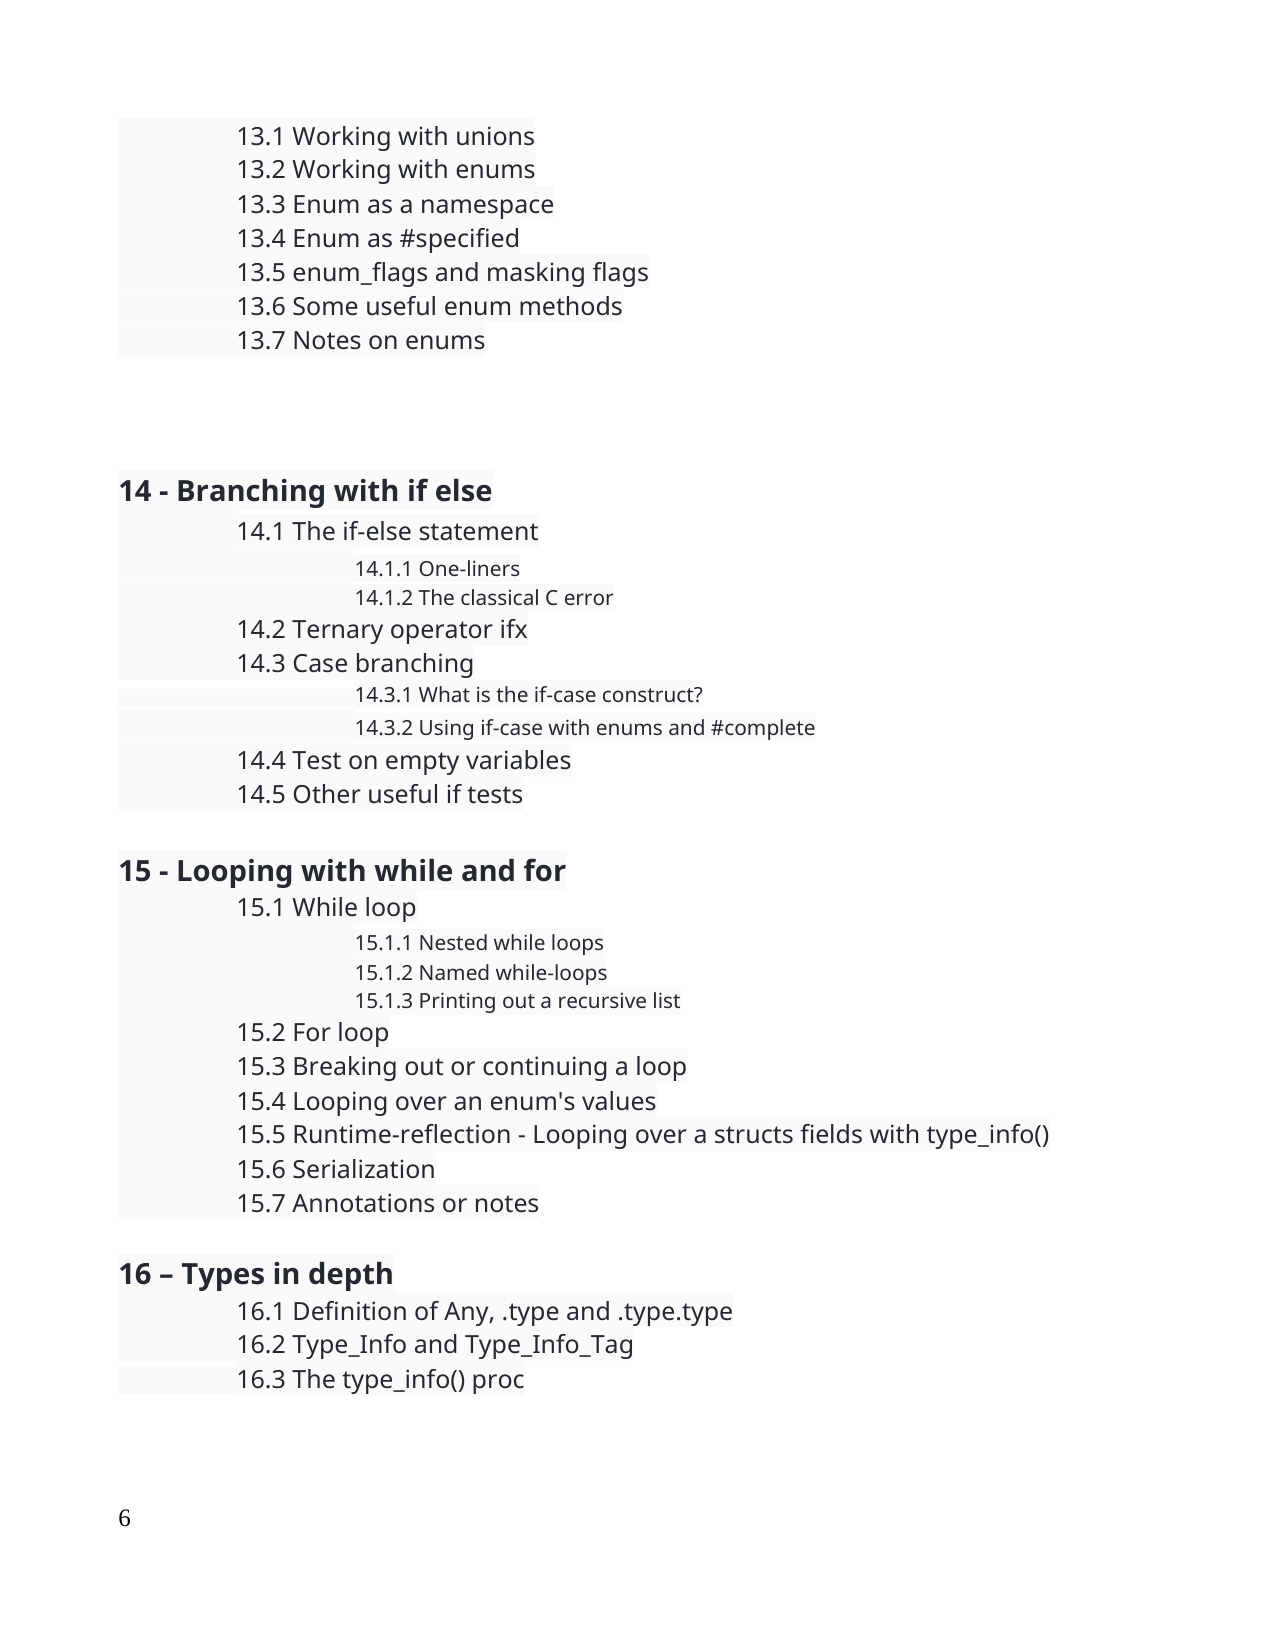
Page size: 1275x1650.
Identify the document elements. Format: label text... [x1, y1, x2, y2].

text 14.1 The if-else statement [118, 510, 1157, 549]
text 15.6 Serialization [118, 1151, 1157, 1185]
text 15.7 Annotations or notes [118, 1185, 1157, 1219]
subtitle 15.1.3 Printing out a recursive list [118, 987, 1157, 1015]
subtitle 15.1 While loop [118, 890, 1157, 924]
text 14.2 Ternary operator ifx [118, 612, 1157, 646]
subtitle 13.4 Enum as #specified [118, 220, 1157, 254]
text 14.1.2 The classical C error [118, 583, 1157, 612]
text 15 - Looping with while and for [118, 850, 1157, 890]
subtitle 16.1 Definition of Any, .type and .type.type [118, 1293, 1157, 1327]
subtitle 13.2 Working with enums [118, 152, 1157, 186]
text 13.7 Notes on enums [118, 322, 1157, 357]
text 14 - Branching with if else [118, 470, 1157, 510]
text 14.3.2 Using if-case with enums and #complete [118, 708, 1157, 742]
text 16 – Types in depth [118, 1253, 1157, 1293]
text 14.1.1 One-liners [118, 549, 1157, 583]
subtitle 15.4 Looping over an enum's values [118, 1083, 1157, 1117]
subtitle 15.1.1 Nested while loops [118, 924, 1157, 958]
subtitle 16.2 Type_Info and Type_Info_Tag [118, 1327, 1157, 1361]
subtitle 13.1 Working with unions [118, 118, 1157, 152]
text 16.3 The type_info() proc [118, 1361, 1157, 1395]
text 14.3 Case branching [118, 646, 1157, 680]
subtitle 15.1.2 Named while-loops [118, 958, 1157, 987]
subtitle 13.6 Some useful enum methods [118, 288, 1157, 322]
subtitle 13.3 Enum as a namespace [118, 186, 1157, 220]
subtitle 14.4 Test on empty variables [118, 742, 1157, 777]
subtitle 13.5 enum_flags and masking flags [118, 254, 1157, 288]
subtitle 15.3 Breaking out or continuing a loop [118, 1049, 1157, 1083]
text 15.5 Runtime-reflection - Looping over a structs fields with type_info() [118, 1117, 1157, 1151]
subtitle 14.5 Other useful if tests [118, 777, 1157, 811]
subtitle 15.2 For loop [118, 1015, 1157, 1049]
text 14.3.1 What is the if-case construct? [118, 680, 1157, 708]
